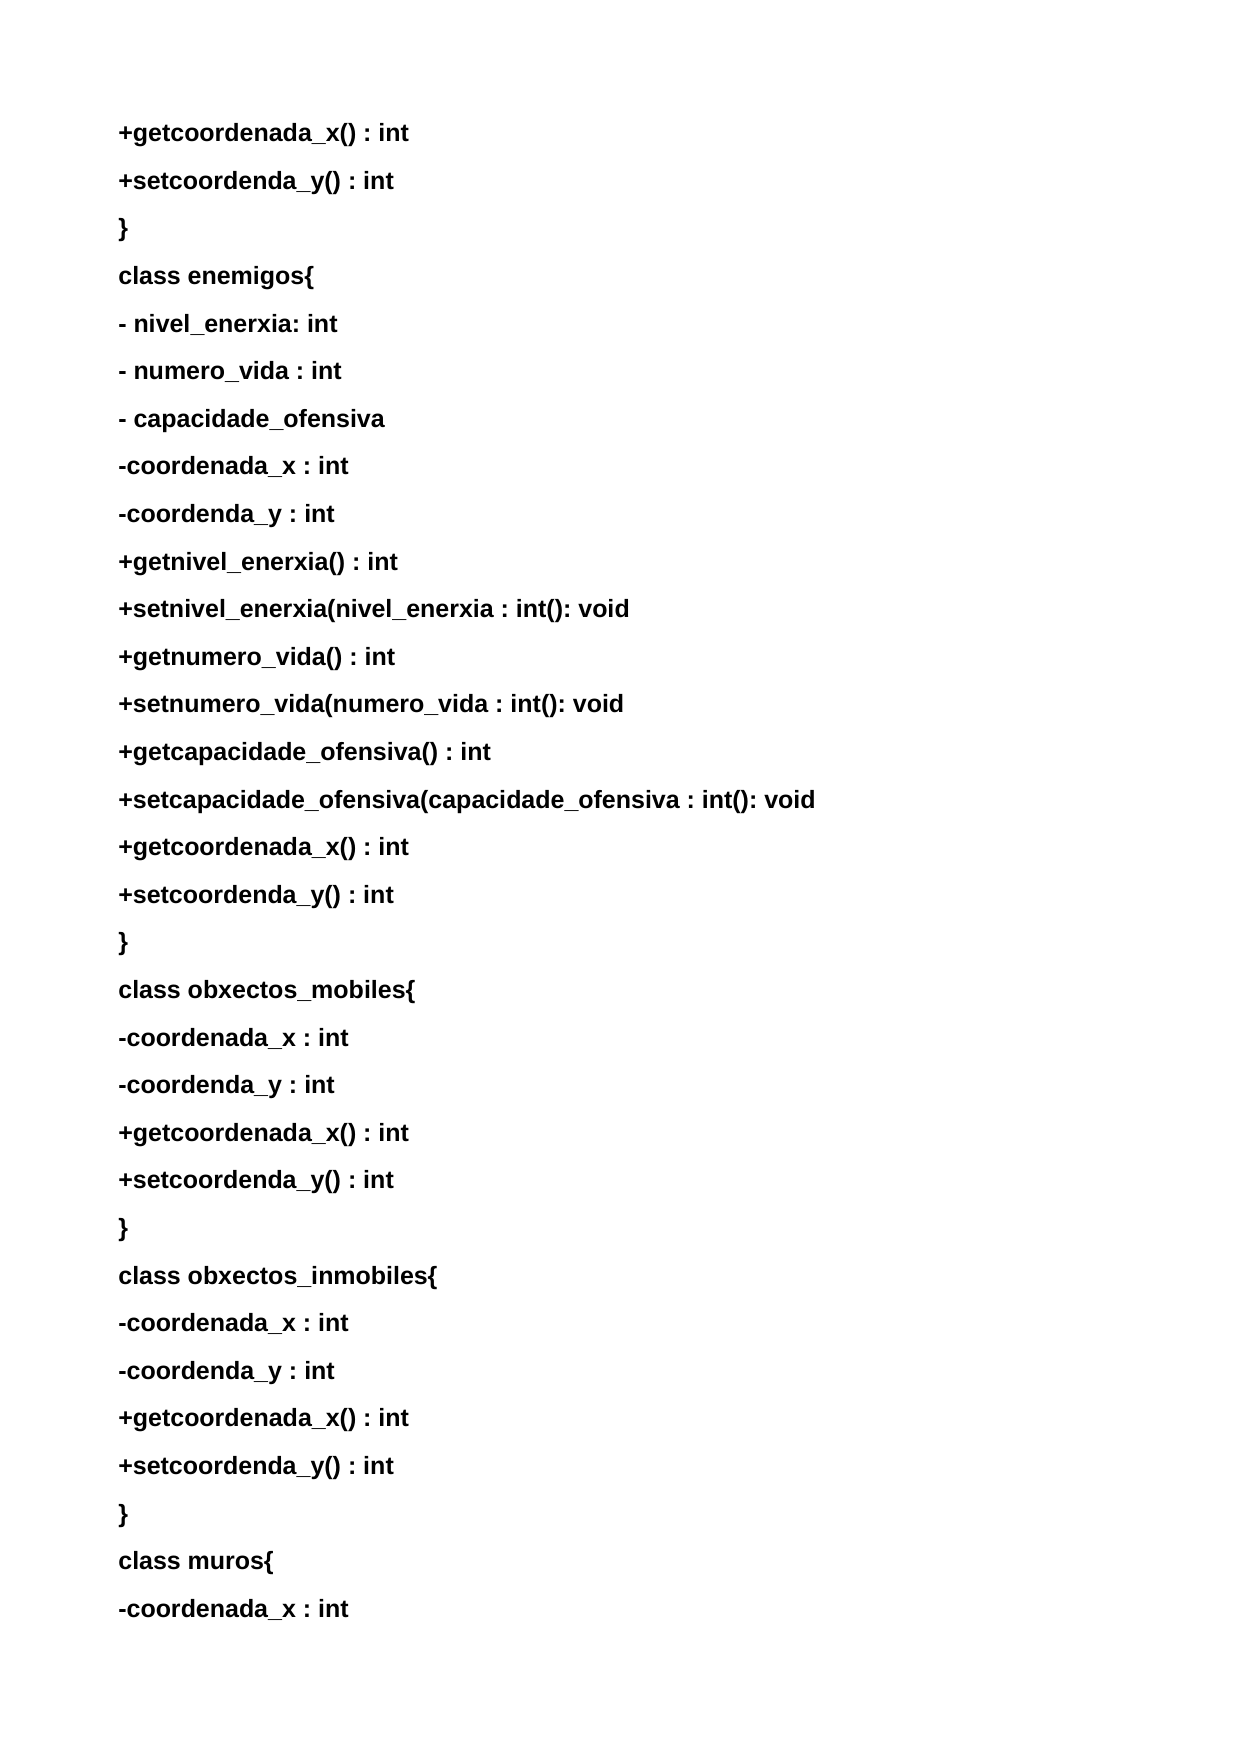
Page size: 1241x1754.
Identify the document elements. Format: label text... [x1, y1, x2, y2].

text - nivel_enerxia: int [118, 308, 1122, 337]
text +getnumero_vida() : int [118, 642, 1122, 671]
text +setnivel_enerxia(nivel_enerxia : int(): void [118, 594, 1122, 623]
text -coordenda_y : int [118, 1356, 1122, 1384]
text } [118, 927, 1122, 956]
text class muros{ [118, 1546, 1122, 1575]
text -coordenada_x : int [118, 451, 1122, 480]
text } [118, 1499, 1122, 1527]
text - capacidade_ofensiva [118, 404, 1122, 432]
text -coordenada_x : int [118, 1594, 1122, 1623]
text } [118, 213, 1122, 242]
text +getcapacidade_ofensiva() : int [118, 737, 1122, 766]
text -coordenda_y : int [118, 499, 1122, 528]
text +setcoordenda_y() : int [118, 166, 1122, 194]
text +getnivel_enerxia() : int [118, 547, 1122, 575]
text -coordenada_x : int [118, 1023, 1122, 1051]
text +setnumero_vida(numero_vida : int(): void [118, 689, 1122, 718]
text -coordenda_y : int [118, 1070, 1122, 1099]
text +getcoordenada_x() : int [118, 118, 1122, 147]
text class enemigos{ [118, 261, 1122, 290]
text +getcoordenada_x() : int [118, 832, 1122, 861]
text } [118, 1213, 1122, 1242]
text +setcapacidade_ofensiva(capacidade_ofensiva : int(): void [118, 784, 1122, 813]
text +getcoordenada_x() : int [118, 1403, 1122, 1432]
text +setcoordenda_y() : int [118, 880, 1122, 908]
text - numero_vida : int [118, 356, 1122, 385]
text class obxectos_mobiles{ [118, 975, 1122, 1004]
text +setcoordenda_y() : int [118, 1165, 1122, 1194]
text -coordenada_x : int [118, 1308, 1122, 1337]
text +getcoordenada_x() : int [118, 1118, 1122, 1147]
text +setcoordenda_y() : int [118, 1451, 1122, 1480]
text class obxectos_inmobiles{ [118, 1261, 1122, 1289]
